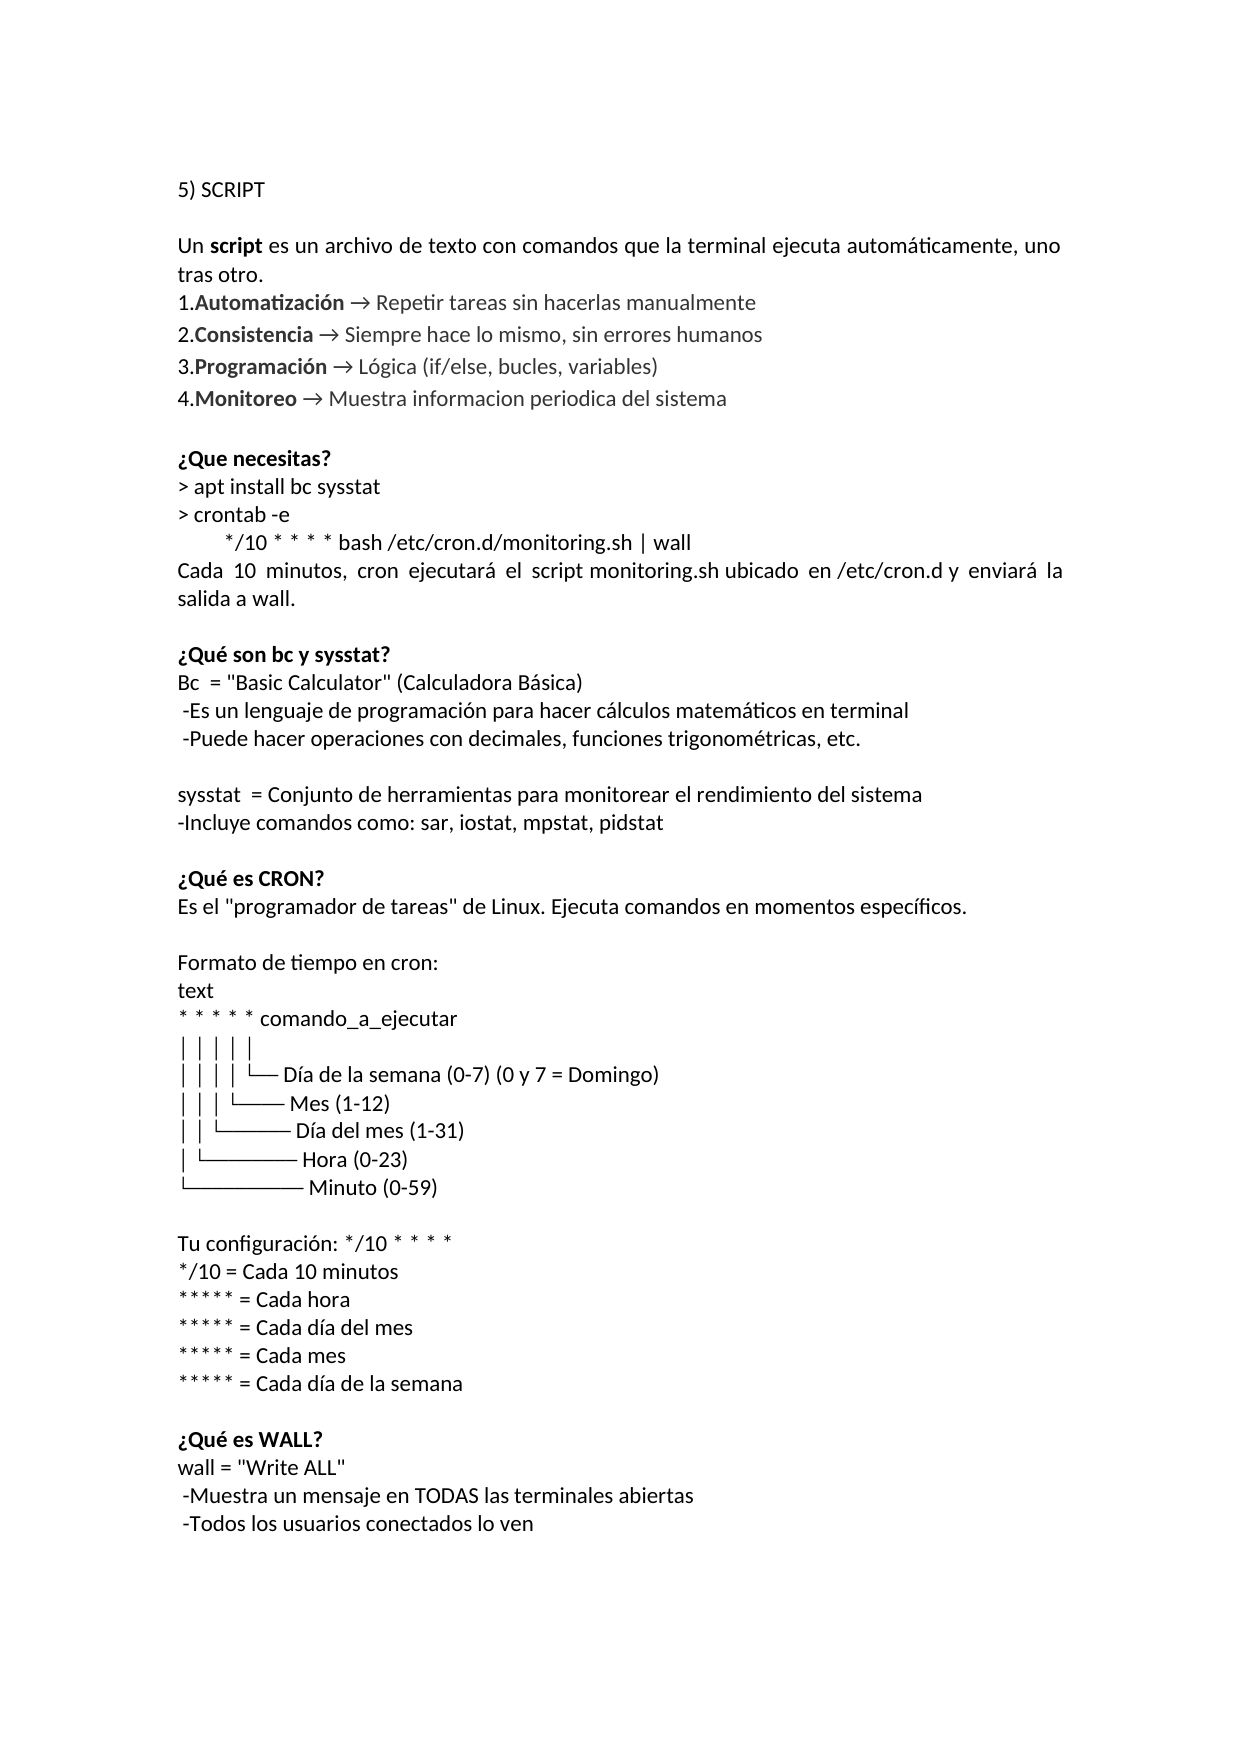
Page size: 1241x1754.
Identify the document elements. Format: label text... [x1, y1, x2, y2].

list Programación → Lógica (if/else, bucles, variables) [177, 352, 1063, 380]
text > crontab -e [177, 500, 1063, 528]
text ***** = Cada día del mes [177, 1313, 1063, 1341]
text │ │ │ └──── Mes (1-12) [177, 1089, 1063, 1117]
text Tu configuración: */10 * * * * [177, 1229, 1063, 1257]
text sysstat = Conjunto de herramientas para monitorear el rendimiento del sistema [177, 780, 1063, 808]
text -Es un lenguaje de programación para hacer cálculos matemáticos en terminal [177, 696, 1063, 724]
text │ │ └────── Día del mes (1-31) [177, 1117, 1063, 1145]
list Automatización → Repetir tareas sin hacerlas manualmente [177, 288, 1063, 316]
text │ │ │ │ │ [177, 1033, 1063, 1061]
text > apt install bc sysstat [177, 472, 1063, 500]
text ***** = Cada día de la semana [177, 1369, 1063, 1397]
text */10 = Cada 10 minutos [177, 1257, 1063, 1285]
text │ └──────── Hora (0-23) [177, 1145, 1063, 1173]
text Un script es un archivo de texto con comandos que la terminal ejecuta automáticamente, uno tras otro. [177, 232, 1063, 288]
text ***** = Cada mes [177, 1341, 1063, 1369]
list Consistencia → Siempre hace lo mismo, sin errores humanos [177, 320, 1063, 348]
text Cada 10 minutos, cron ejecutará el script monitoring.sh ubicado en /etc/cron.d y enviará la salida a wall. [177, 556, 1063, 612]
text * * * * * comando_a_ejecutar [177, 1004, 1063, 1033]
text Es el "programador de tareas" de Linux. Ejecuta comandos en momentos específicos. [177, 892, 1063, 921]
text -Puede hacer operaciones con decimales, funciones trigonométricas, etc. [177, 724, 1063, 752]
text ¿Qué es CRON? [177, 864, 1063, 892]
text text [177, 977, 1063, 1004]
text └────────── Minuto (0-59) [177, 1173, 1063, 1201]
text */10 * * * * bash /etc/cron.d/monitoring.sh | wall [177, 528, 1063, 556]
text -Incluye comandos como: sar, iostat, mpstat, pidstat [177, 808, 1063, 836]
text Formato de tiempo en cron: [177, 948, 1063, 977]
text │ │ │ │ └── Día de la semana (0-7) (0 y 7 = Domingo) [177, 1061, 1063, 1089]
text -Muestra un mensaje en TODAS las terminales abiertas [177, 1481, 1063, 1509]
text ¿Qué es WALL? [177, 1425, 1063, 1453]
text ***** = Cada hora [177, 1285, 1063, 1313]
text 5) SCRIPT [177, 176, 1063, 204]
text -Todos los usuarios conectados lo ven [177, 1509, 1063, 1537]
text ¿Qué son bc y sysstat? [177, 640, 1063, 668]
text wall = "Write ALL" [177, 1453, 1063, 1481]
text ¿Que necesitas? [177, 444, 1063, 472]
text Bc = "Basic Calculator" (Calculadora Básica) [177, 668, 1063, 696]
list Monitoreo → Muestra informacion periodica del sistema [177, 384, 1063, 412]
